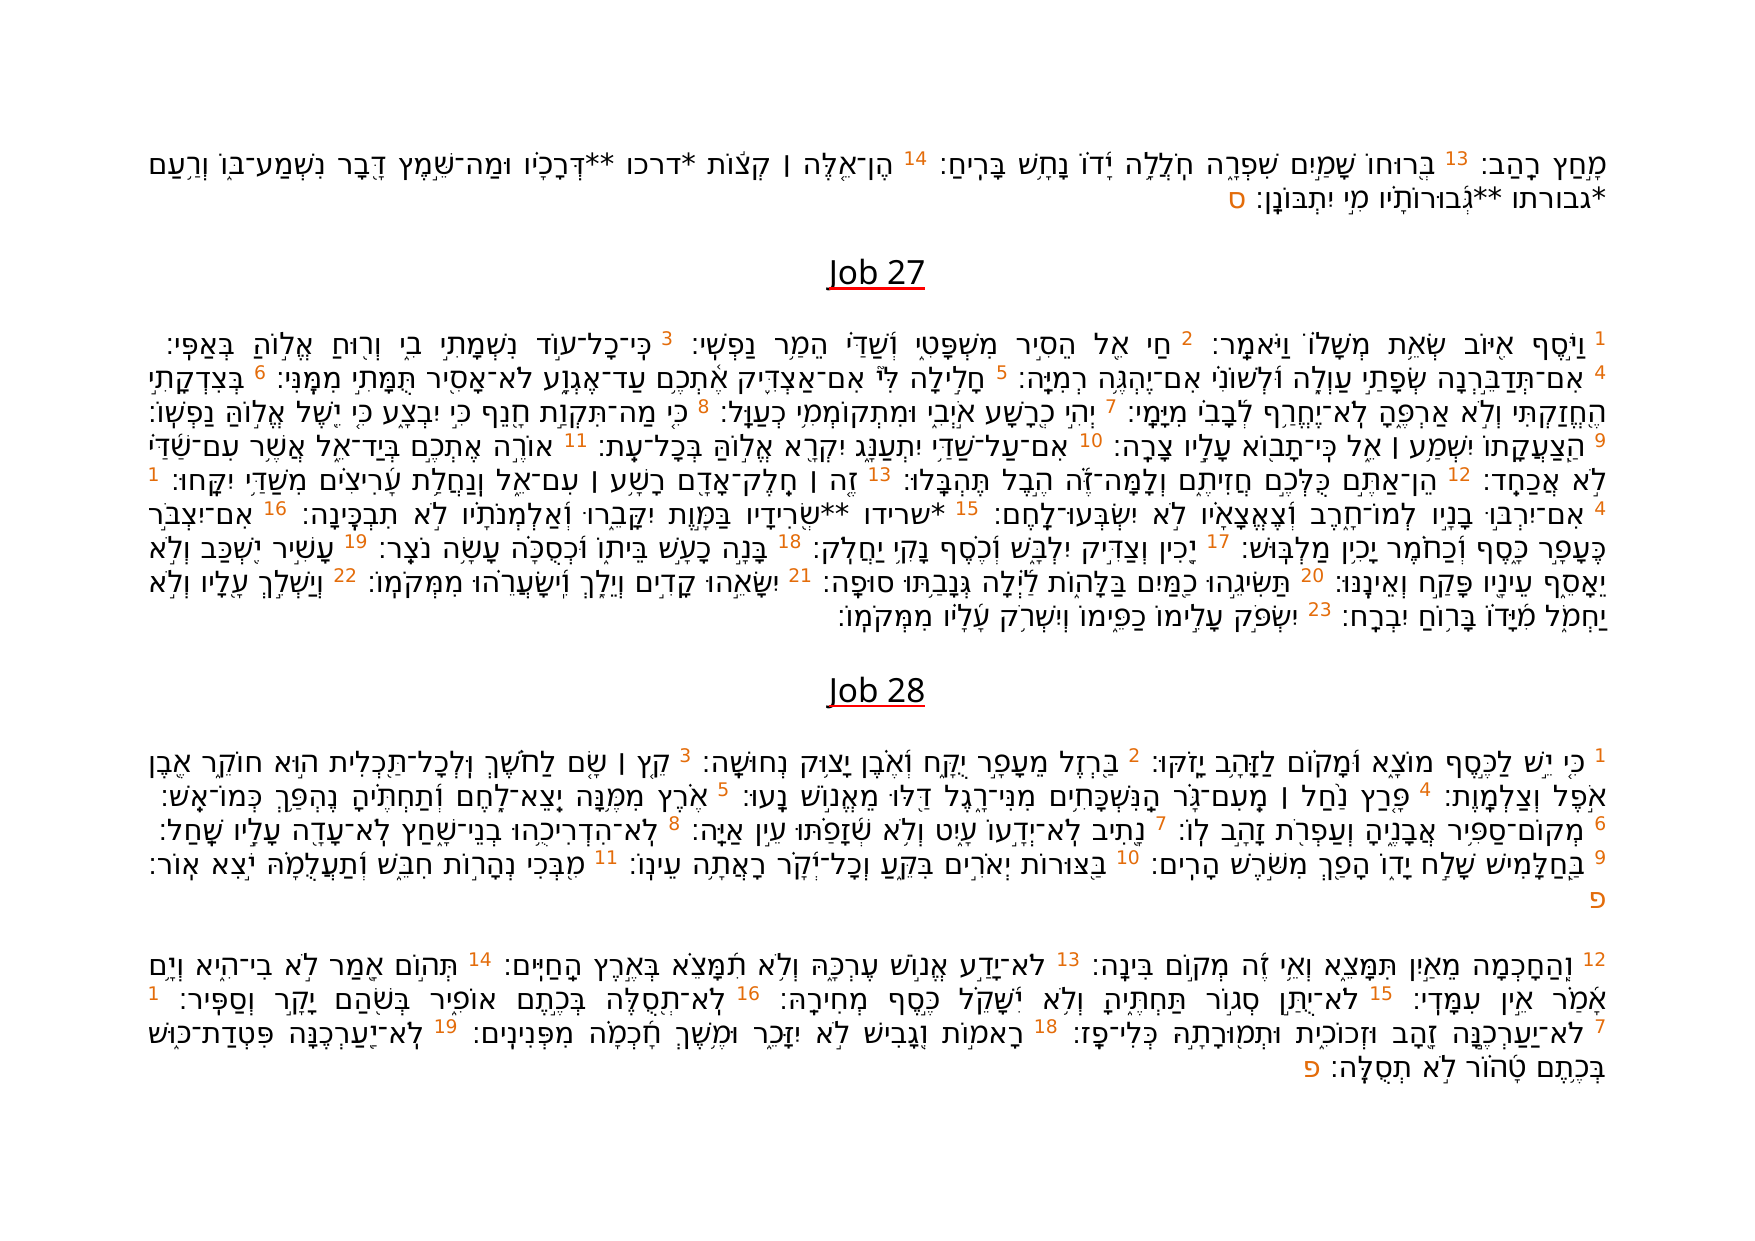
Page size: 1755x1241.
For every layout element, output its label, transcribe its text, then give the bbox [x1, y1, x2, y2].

text 1 וַיַּ֥עַן אִיּ֗וֹב וַיֹּאמַֽר׃ 2 מֶה־עָזַ֥רְתָּ לְלֹא־כֹ֑חַ ה֝וֹשַׁ֗עְתָּ זְר֣וֹעַ לֹא־עֹֽז׃ ‬‬3 מַה־יָּ֭עַצְתָּ לְלֹ֣א חָכְמָ֑ה וְ֝תוּשִׁיָּ֗ה לָרֹ֥ב הוֹדָֽעְתָּ׃ ‬‬4 אֶת־מִ֭י הִגַּ֣דְתָּ מִלִּ֑ין וְנִשְׁמַת־מִ֝י יָצְאָ֥ה מִמֶּֽךָּ׃ ‬‬5 הָרְפָאִ֥ים יְחוֹלָ֑לוּ מִתַּ֥חַת מַ֝֗יִם וְשֹׁכְנֵיהֶֽם׃ ‬‬6 עָר֣וֹם שְׁא֣וֹל נֶגְדּ֑וֹ וְאֵ֥ין כְּ֝ס֗וּת לָֽאֲבַדּֽוֹן׃ ‬‬7 נֹטֶ֣ה צָפ֣וֹן עַל־תֹּ֑הוּ תֹּ֥לֶה אֶ֝֗רֶץ עַל־בְּלִי־מָֽה׃ ‬‬8 צֹרֵֽר־מַ֥יִם בְּעָבָ֑יו וְלֹא־נִבְקַ֖ע עָנָ֣ן תַּחְתָּֽם׃ ‬‬9 מְאַחֵ֥ז פְּנֵי־כִסֵּ֑ה פַּרְשֵׁ֖ז עָלָ֣יו עֲנָנֽוֹ׃ ‬‬10 חֹֽק־חָ֭ג עַל־פְּנֵי־מָ֑יִם עַד־תַּכְלִ֖ית א֣וֹר עִם־חֹֽשֶׁךְ׃ ‬‬11 עַמּוּדֵ֣י שָׁמַ֣יִם יְרוֹפָ֑פוּ וְ֝יִתְמְה֗וּ מִגַּעֲרָתֽוֹ׃ ‬‬12 בְּ֭כֹחוֹ רָגַ֣ע הַיָּ֑ם *ובתובנתו **וּ֝בִתְבוּנָת֗וֹ מָ֣חַץ רָֽהַב׃ ‬‬13 בְּ֭רוּחוֹ שָׁמַ֣יִם שִׁפְרָ֑ה חֹֽלֲלָ֥ה יָ֝ד֗וֹ נָחָ֥שׁ בָּרִֽיחַ׃ ‬‬14 הֶן־אֵ֤לֶּה ׀ קְצ֬וֹת *דרכו **דְּרָכָ֗יו וּמַה־שֵּׁ֣מֶץ דָּ֭בָר נִשְׁמַע־בּ֑וֹ וְרַ֥עַם *גבורתו **גְּ֝בוּרוֹתָ֗יו מִ֣י יִתְבּוֹנָֽן׃ ס ‬‬ [148, 148, 1606, 216]
text 12 וְֽ֭הַחָכְמָה מֵאַ֣יִן תִּמָּצֵ֑א וְאֵ֥י זֶ֝ה מְק֣וֹם בִּינָֽה׃ ‬‬13 לֹא־יָדַ֣ע אֱנ֣וֹשׁ עֶרְכָּ֑הּ וְלֹ֥א תִ֝מָּצֵ֗א בְּאֶ֣רֶץ הֽ͏ַחַיִּֽים׃ ‬‬14 תְּה֣וֹם אָ֭מַר לֹ֣א בִי־הִ֑יא וְיָ֥ם אָ֝מַ֗ר אֵ֣ין עִמָּדִֽי׃ ‬‬15 לֹא־יֻתַּ֣ן סְג֣וֹר תַּחְתֶּ֑יהָ וְלֹ֥א יִ֝שָּׁקֵ֗ל כֶּ֣סֶף מְחִירָֽהּ׃ ‬‬16 לֹֽא־תְ֭סֻלֶּה בְּכֶ֣תֶם אוֹפִ֑יר בְּשֹׁ֖הַם יָקָ֣ר וְסַפִּֽיר׃ ‬‬17 לֹא־יַעַרְכֶ֣נָּה זָ֭הָב וּזְכוֹכִ֑ית וּתְמ֖וּרָתָ֣הּ כְּלִי־פָֽז׃ ‬‬18 רָאמ֣וֹת וְ֭גָבִישׁ לֹ֣א יִזָּכֵ֑ר וּמֶ֥שֶׁךְ חָ֝כְמָ֗ה מִפְּנִינִֽים׃ ‬‬19 לֹֽא־יַ֭עַרְכֶנָּה פִּטְדַת־כּ֑וּשׁ בְּכֶ֥תֶם טָ֝ה֗וֹר לֹ֣א תְסֻלֶּֽה׃ פ ‬‬‬‬‬‬‬‬‬‬ [148, 948, 1606, 1084]
text Job 27 [148, 249, 1606, 294]
text Job 28 [148, 667, 1606, 712]
text 1 וַיֹּ֣סֶף אִ֭יּוֹב שְׂאֵ֥ת מְשָׁל֗וֹ וַיֹּאמַֽר׃ 2 חַי אֵ֭ל הֵסִ֣יר מִשְׁפָּטִ֑י וְ֝שַׁדַּ֗י הֵמַ֥ר נַפְשִֽׁי׃ ‬‬3 כִּֽי־כָל־ע֣וֹד נִשְׁמָתִ֣י בִ֑י וְר֖וּחַ אֱל֣וֹהַּ בְּאַפִּֽי׃ ‬‬4 אִם־תְּדַבֵּ֣רְנָה שְׂפָתַ֣י עַוְלָ֑ה וּ֝לְשׁוֹנִ֗י אִם־יֶהְגֶּ֥ה רְמִיָּֽה׃ ‬‬5 חָלִ֣ילָה לִּי֮ אִם־אַצְדִּ֢יק אֶ֫תְכֶ֥ם עַד־אֶגְוָ֑ע לֹא־אָסִ֖יר תֻּמָּתִ֣י מִמֶּֽנִּי׃ ‬‬6 בְּצִדְקָתִ֣י הֶ֭חֱזַקְתִּי וְלֹ֣א אַרְפֶּ֑הָ לֹֽא־יֶחֱרַ֥ף לְ֝בָבִ֗י מִיָּמָֽי׃ ‬‬7 יְהִ֣י כְ֭רָשָׁע אֹ֣יְבִ֑י וּמִתְקוֹמְמִ֥י כְעַוָּֽל׃ ‬‬8 כִּ֤י מַה־תִּקְוַ֣ת חָ֭נֵף כִּ֣י יִבְצָ֑ע כִּ֤י יֵ֖שֶׁל אֱל֣וֹהַּ נַפְשֽׁוֹ׃ ‬‬9 הַֽ֭צַעֲקָתוֹ יִשְׁמַ֥ע ׀ אֵ֑ל כִּֽי־תָב֖וֹא עָלָ֣יו צָרָֽה׃ ‬‬10 אִם־עַל־שַׁדַּ֥י יִתְעַנָּ֑ג יִקְרָ֖א אֱל֣וֹהַּ בְּכָל־עֵֽת׃ ‬‬11 אוֹרֶ֣ה אֶתְכֶ֣ם בְּיַד־אֵ֑ל אֲשֶׁ֥ר עִם־שַׁ֝דַּ֗י לֹ֣א אֲכַחֵֽד׃ ‬‬12 הֵן־אַתֶּ֣ם כֻּלְּכֶ֣ם חֲזִיתֶ֑ם וְלָמָּה־זֶּ֝֗ה הֶ֣בֶל תֶּהְבָּֽלוּ׃ ‬‬13 זֶ֤ה ׀ חֵֽלֶק־אָדָ֖ם רָשָׁ֥ע ׀ עִם־אֵ֑ל וְֽנַחֲלַ֥ת עָ֝רִיצִ֗ים מִשַׁדַּ֥י יִקָּֽחוּ׃ ‬‬14 אִם־יִרְבּ֣וּ בָנָ֣יו לְמוֹ־חָ֑רֶב וְ֝צֶאֱצָאָ֗יו לֹ֣א יִשְׂבְּעוּ־לָֽחֶם׃ ‬‬15 *שרידו **שְׂ֭רִידָיו בַּמָּ֣וֶת יִקָּבֵ֑רוּ וְ֝אַלְמְנֹתָ֗יו לֹ֣א תִבְכֶּֽינָה׃ ‬‬16 אִם־יִצְבֹּ֣ר כֶּעָפָ֣ר כָּ֑סֶף וְ֝כַחֹ֗מֶר יָכִ֥ין מַלְבּֽוּשׁ׃ ‬‬17 יָ֭כִין וְצַדִּ֣יק יִלְבָּ֑שׁ וְ֝כֶ֗סֶף נָקִ֥י יַחֲלֹֽק׃ ‬‬18 בָּנָ֣ה כָעָ֣שׁ בֵּית֑וֹ וּ֝כְסֻכָּ֗ה עָשָׂ֥ה נֹצֵֽר׃ ‬‬19 עָשִׁ֣יר יִ֭שְׁכַּב וְלֹ֣א יֵאָסֵ֑ף עֵינָ֖יו פָּקַ֣ח וְאֵינֶֽנּוּ׃ ‬‬20 תַּשִּׂיגֵ֣הוּ כַ֭מַּיִם בַּלָּה֑וֹת לַ֝֗יְלָה גְּנָבַ֥תּוּ סוּפָֽה׃ ‬‬21 יִשָּׂאֵ֣הוּ קָדִ֣ים וְיֵלַ֑ךְ וִֽ֝ישָׂעֲרֵ֗הוּ מִמְּקֹמֽוֹ׃ ‬‬22 וְיַשְׁלֵ֣ךְ עָ֭לָיו וְלֹ֣א יַחְמֹ֑ל מִ֝יָּד֗וֹ בָּר֥וֹחַ יִבְרָֽח׃ ‬‬23 יִשְׂפֹּ֣ק עָלֵ֣ימוֹ כַפֵּ֑ימוֹ וְיִשְׁרֹ֥ק עָ֝לָ֗יו מִמְּקֹמֽוֹ׃ ‬‬ [148, 328, 1606, 633]
text 1 כִּ֤י יֵ֣שׁ לַכֶּ֣סֶף מוֹצָ֑א וּ֝מָק֗וֹם לַזָּהָ֥ב יָזֹֽקּוּ׃ 2 בַּ֭רְזֶל מֵעָפָ֣ר יֻקָּ֑ח וְ֝אֶ֗בֶן יָצ֥וּק נְחוּשָֽׁה׃ ‬‬3 קֵ֤ץ ׀ שָׂ֤ם לַחֹ֗שֶׁךְ וּֽלְכָל־תַּ֭כְלִית ה֣וּא חוֹקֵ֑ר אֶ֖בֶן אֹ֣פֶל וְצַלְמָֽוֶת׃ ‬‬4 פָּ֤רַץ נַ֨חַל ׀ מֵֽעִם־גָּ֗ר הַֽנִּשְׁכָּחִ֥ים מִנִּי־רָ֑גֶל דַּ֖לּוּ מֵאֱנ֣וֹשׁ נָֽעוּ׃ ‬‬5 אֶ֗רֶץ מִמֶּ֥נָּה יֵֽצֵא־לָ֑חֶם וְ֝תַחְתֶּ֗יהָ נֶהְפַּ֥ךְ כְּמוֹ־אֵֽשׁ׃ ‬‬6 מְקוֹם־סַפִּ֥יר אֲבָנֶ֑יהָ וְעַפְרֹ֖ת זָהָ֣ב לֽוֹ׃ ‬‬7 נָ֭תִיב לֹֽא־יְדָ֣עוֹ עָ֑יִט וְלֹ֥א שְׁ֝זָפַ֗תּוּ עֵ֣ין אַיָּֽה׃ ‬‬8 לֹֽא־הִדְרִיכֻ֥הוּ בְנֵי־שָׁ֑חַץ לֹֽא־עָדָ֖ה עָלָ֣יו שָֽׁחַל׃ ‬‬9 בַּֽ֭חַלָּמִישׁ שָׁלַ֣ח יָד֑וֹ הָפַ֖ךְ מִשֹּׁ֣רֶשׁ הָרִֽים׃ ‬‬10 בַּ֭צּוּרוֹת יְאֹרִ֣ים בִּקֵּ֑עַ וְכָל־יְ֝קָ֗ר רָאֲתָ֥ה עֵינֽוֹ׃ ‬‬11 מִ֭בְּכִי נְהָר֣וֹת חִבֵּ֑שׁ וְ֝תַעֲלֻמָ֗הּ יֹ֣צִא אֽוֹר׃ פ ‬‬‬‬‬‬‬‬‬‬‬‬ [148, 745, 1606, 915]
